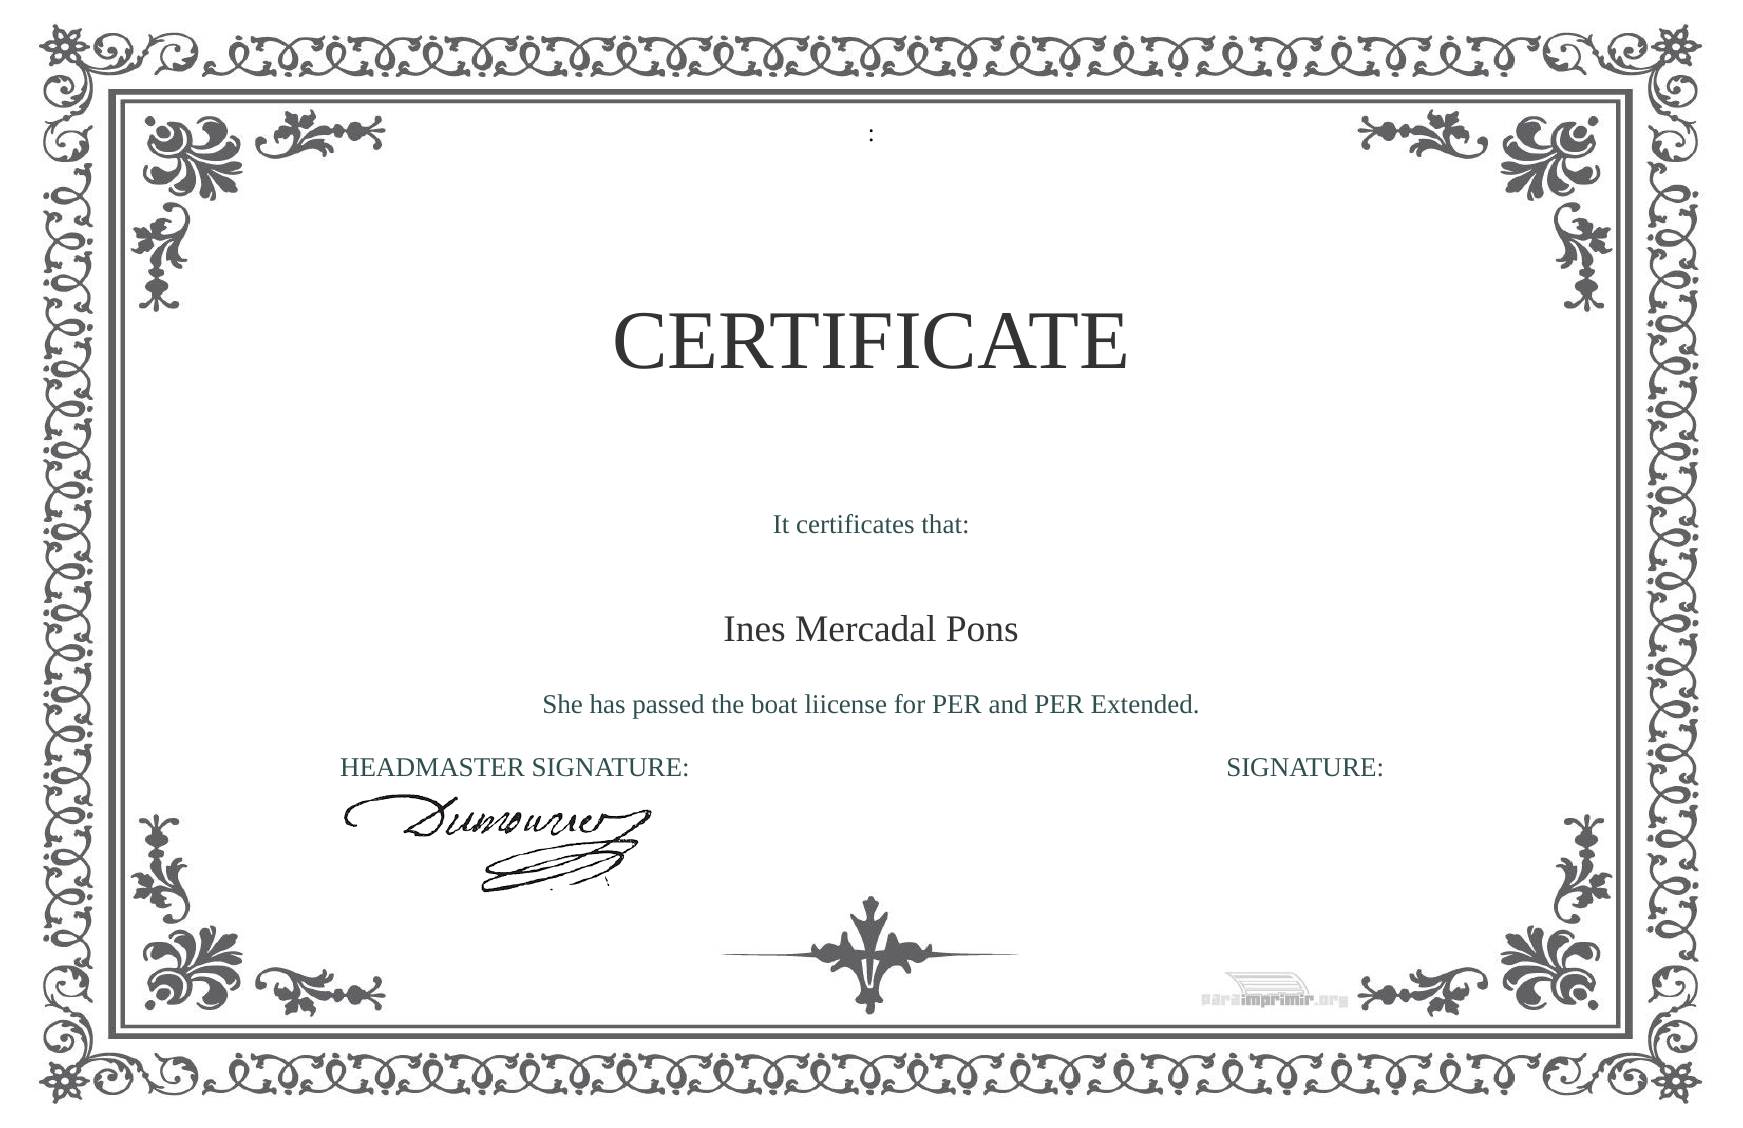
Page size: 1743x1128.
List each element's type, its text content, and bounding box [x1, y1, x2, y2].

text : [118, 118, 1624, 147]
text Ines Mercadal Pons [118, 607, 1624, 650]
text CERTIFICATE [118, 291, 1624, 386]
text She has passed the boat liicense for PER and PER Extended. [118, 688, 1624, 719]
text It certificates that: [118, 509, 1624, 540]
text HEADMASTER SIGNATURE: SIGNATURE: [118, 751, 1624, 782]
picture [0, 0, 1742, 1128]
